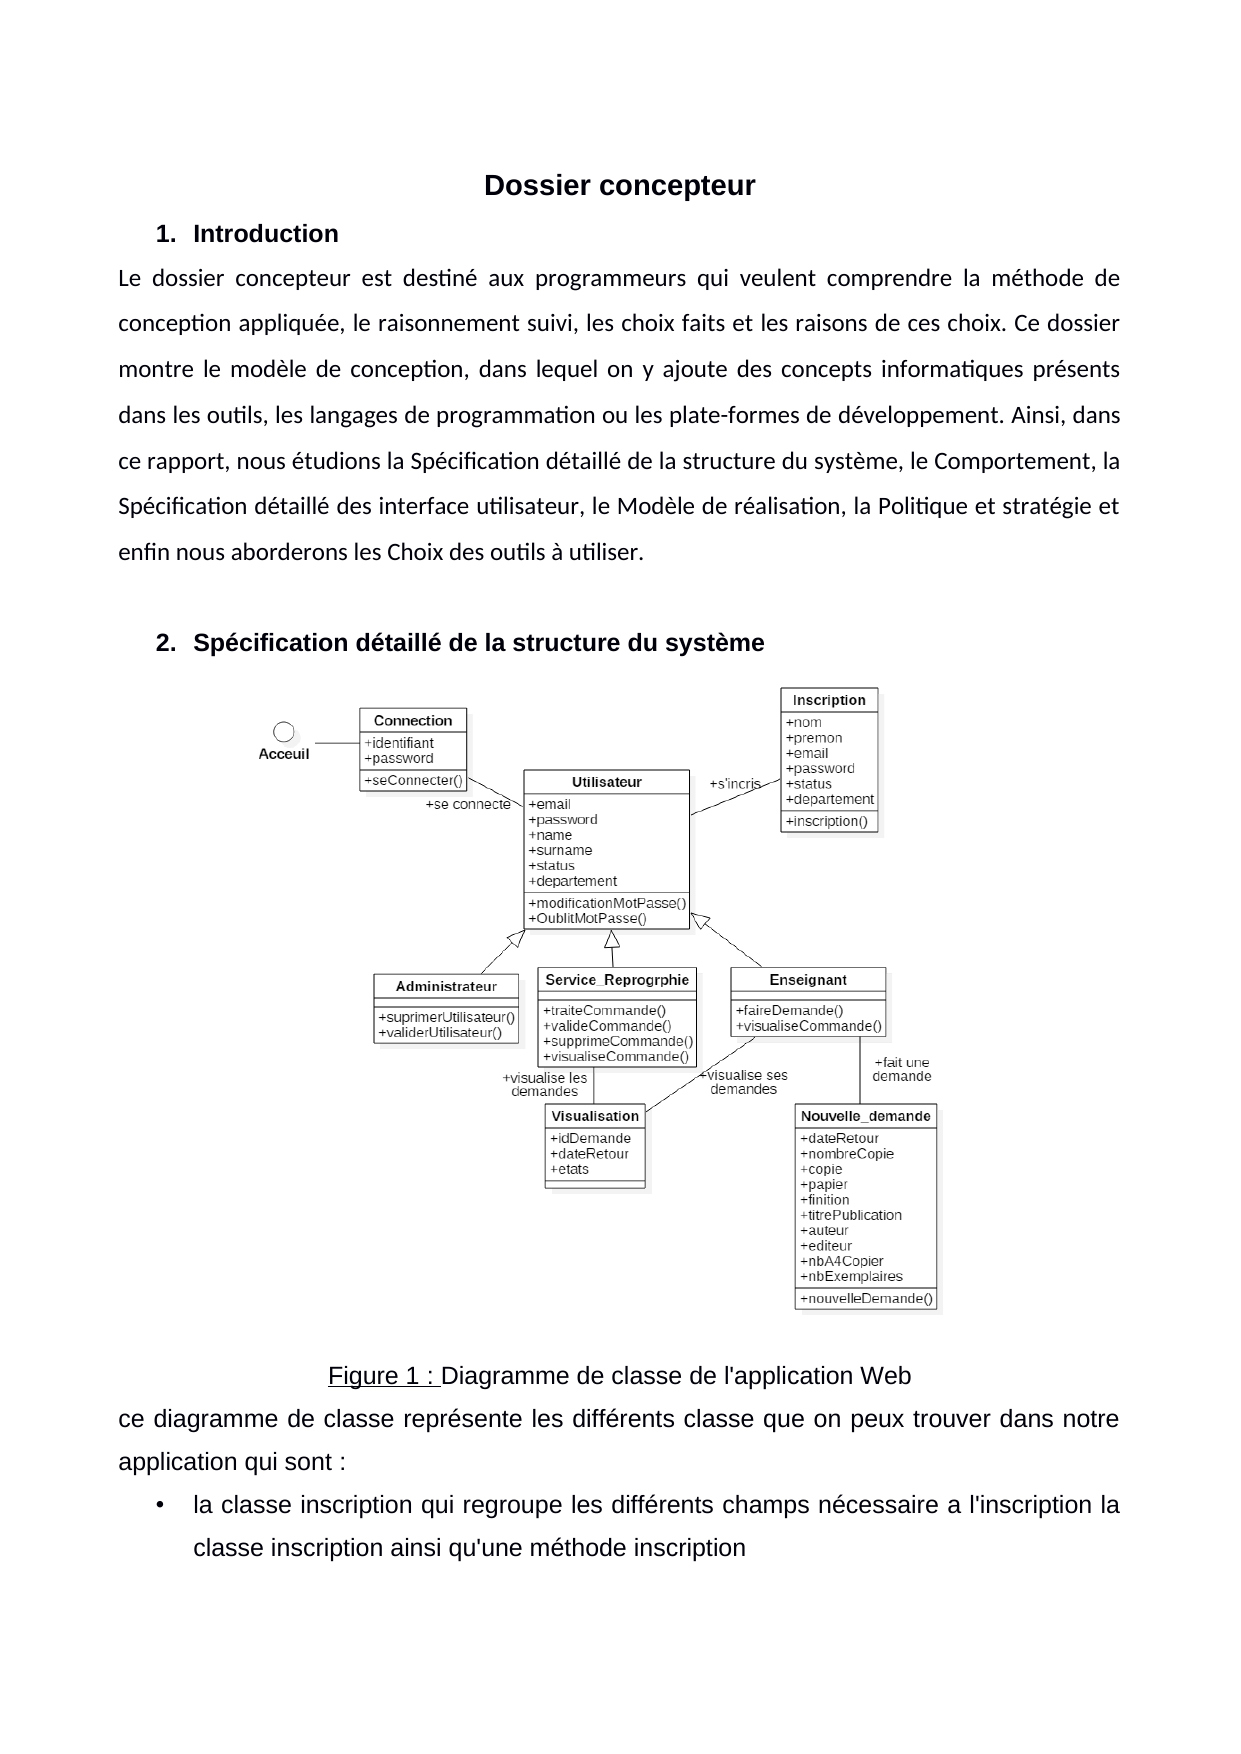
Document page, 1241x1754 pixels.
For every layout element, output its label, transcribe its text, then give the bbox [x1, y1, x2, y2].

list Spécification détaillé de la structure du système [156, 628, 1122, 656]
text Dossier concepteur [118, 168, 1122, 202]
list Introduction [156, 219, 1122, 247]
picture [243, 679, 979, 1343]
text Figure 1 : Diagramme de classe de l'application Web [118, 1361, 1122, 1389]
list la classe inscription qui regroupe les différents champs nécessaire a l'inscription la classe inscription ainsi qu'une méthode inscription [156, 1490, 1122, 1562]
text Le dossier concepteur est destiné aux programmeurs qui veulent comprendre la méthode de conception appliquée, le raisonnement suivi, les choix faits et les raisons de ces choix. Ce dossier montre le modèle de conception, dans lequel on y ajoute des concepts informatiques présents dans les outils, les langages de programmation ou les plate-formes de développement. Ainsi, dans ce rapport, nous étudions la Spécification détaillé de la structure du système, le Comportement, la Spécification détaillé des interface utilisateur, le Modèle de réalisation, la Politique et stratégie et enfin nous aborderons les Choix des outils à utiliser. [118, 262, 1122, 567]
text ce diagramme de classe représente les différents classe que on peux trouver dans notre application qui sont : [118, 1404, 1122, 1476]
